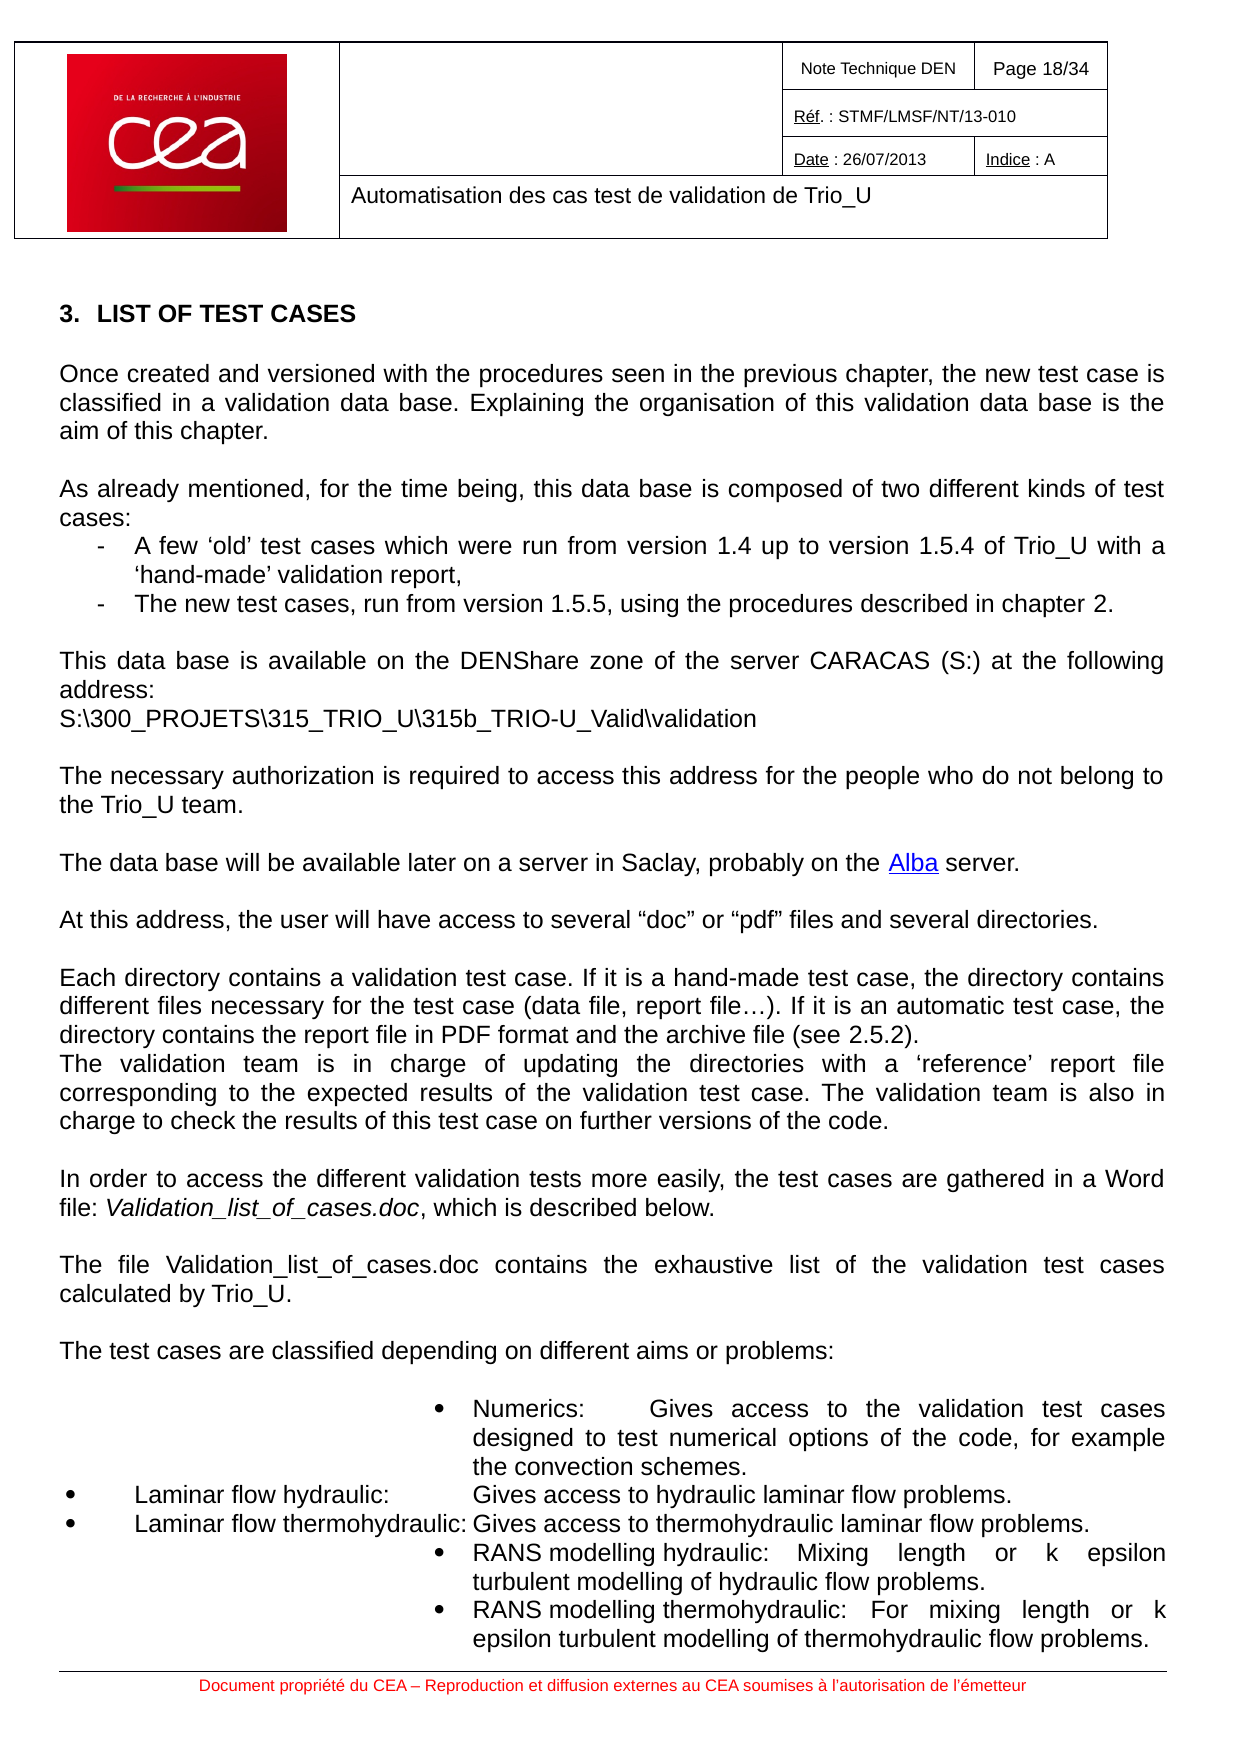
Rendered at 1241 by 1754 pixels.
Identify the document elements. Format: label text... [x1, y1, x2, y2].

text Once created and versioned with the procedures seen in the previous chapter, the new test case is classified in a validation data base. Explaining the organisation of this validation data base is the aim of this chapter. [59, 359, 1167, 445]
text As already mentioned, for the time being, this data base is composed of two different kinds of test cases: [59, 474, 1167, 531]
text The necessary authorization is required to access this address for the people who do not belong to the Trio_U team. [59, 761, 1167, 819]
picture [67, 54, 287, 232]
text At this address, the user will have access to several “doc” or “pdf” files and several directories. [59, 905, 1167, 934]
subtitle List of test cases [59, 299, 1167, 328]
list A few ‘old’ test cases which were run from version 1.4 up to version 1.5.4 of Trio_U with a ‘hand-made’ validation report, [97, 531, 1167, 589]
list RANS modelling thermohydraulic: For mixing length or k epsilon turbulent modelling of thermohydraulic flow problems. [435, 1596, 1167, 1653]
list Numerics: Gives access to the validation test cases designed to test numerical options of the code, for example the convection schemes. [435, 1394, 1167, 1480]
list Laminar flow thermohydraulic: Gives access to thermohydraulic laminar flow problems. [66, 1509, 1167, 1538]
text The file Validation_list_of_cases.doc contains the exhaustive list of the validation test cases calculated by Trio_U. [59, 1250, 1167, 1308]
text This data base is available on the DENShare zone of the server CARACAS (S:) at the following address: [59, 646, 1167, 704]
text The data base will be available later on a server in Saclay, probably on the Alba server. [59, 848, 1167, 876]
list The new test cases, run from version 1.5.5, using the procedures described in chapter 2. [97, 589, 1167, 618]
text Each directory contains a validation test case. If it is a hand-made test case, the directory contains different files necessary for the test case (data file, report file…). If it is an automatic test case, the directory contains the report file in PDF format and the archive file (see 2.5.2). [59, 963, 1167, 1049]
text In order to access the different validation tests more easily, the test cases are gathered in a Word file: Validation_list_of_cases.doc, which is described below. [59, 1164, 1167, 1221]
list RANS modelling hydraulic: Mixing length or k epsilon turbulent modelling of hydraulic flow problems. [435, 1538, 1167, 1596]
text The test cases are classified depending on different aims or problems: [59, 1336, 1167, 1365]
text The validation team is in charge of updating the directories with a ‘reference’ report file corresponding to the expected results of the validation test case. The validation team is also in charge to check the results of this test case on further versions of the code. [59, 1049, 1167, 1135]
text S:\300_PROJETS\315_TRIO_U\315b_TRIO-U_Valid\validation [59, 704, 1167, 733]
list Laminar flow hydraulic: Gives access to hydraulic laminar flow problems. [66, 1480, 1167, 1509]
